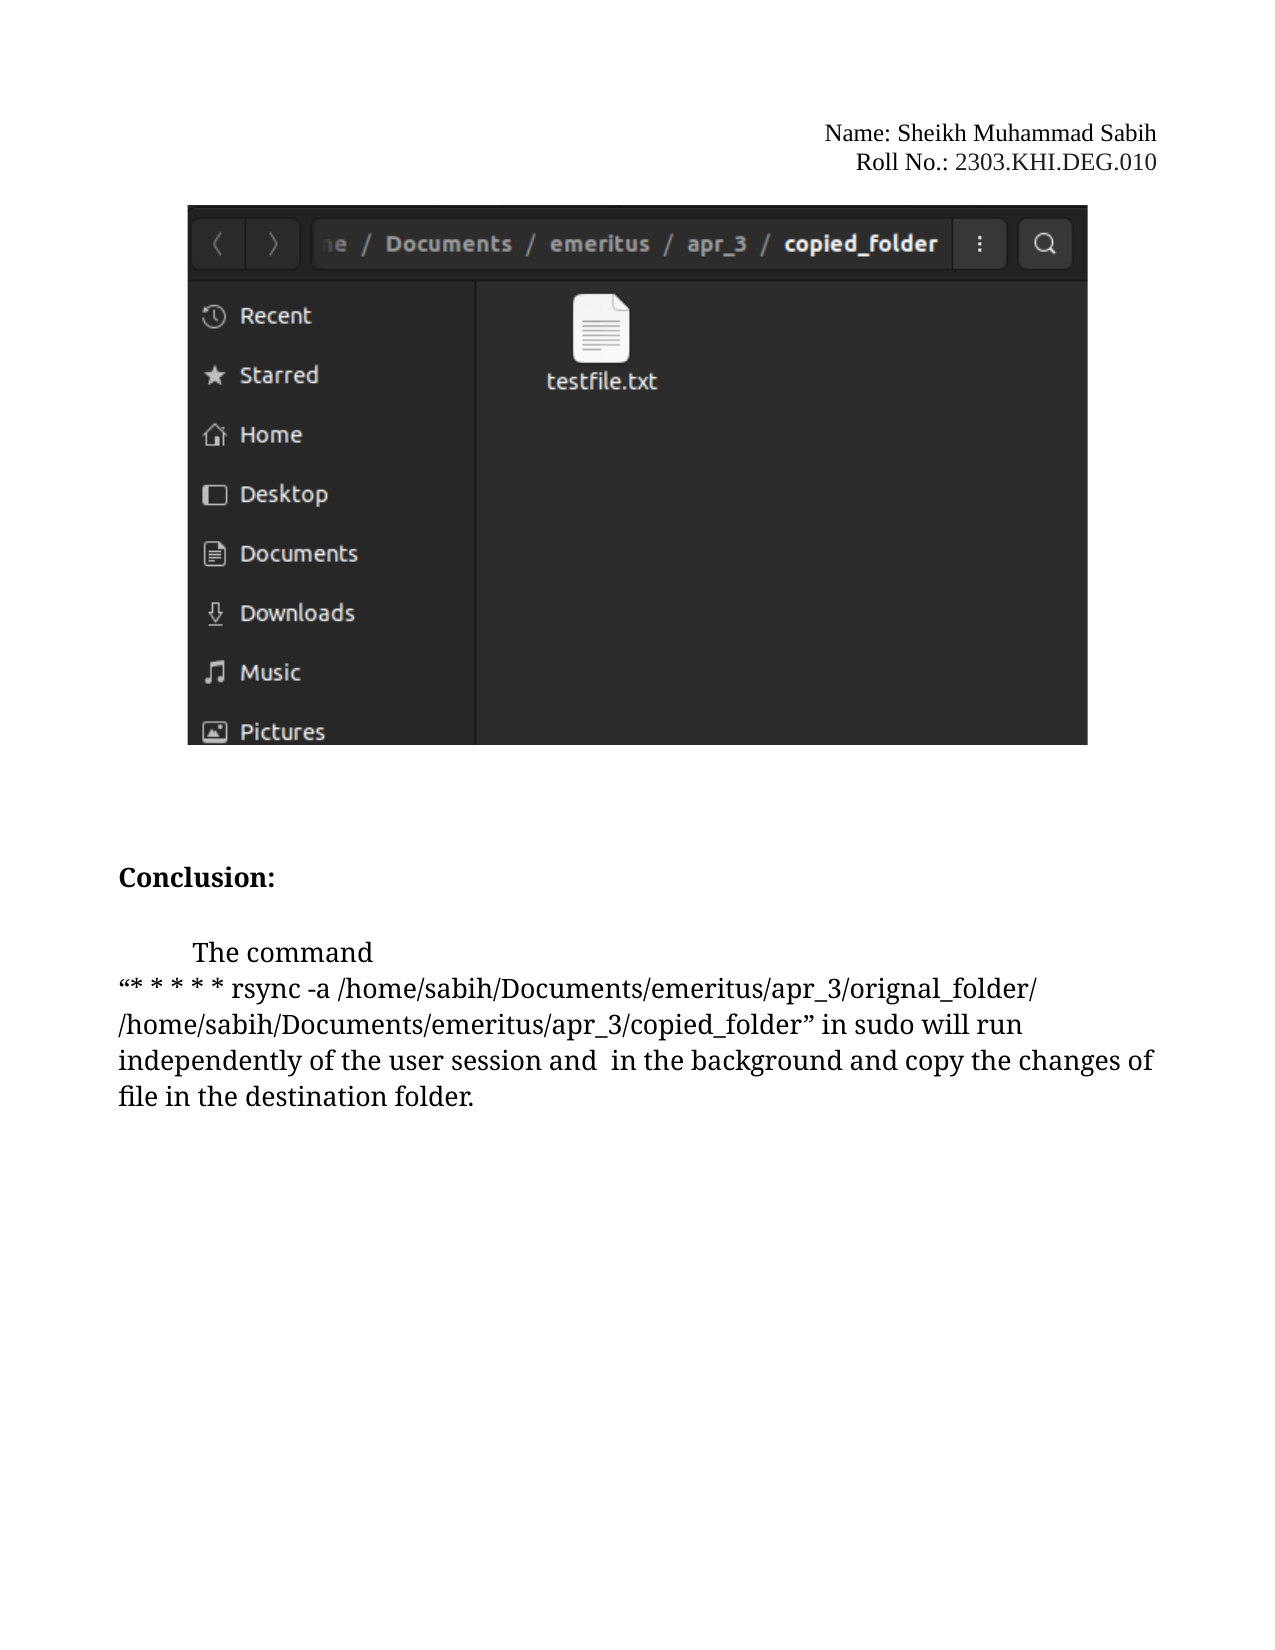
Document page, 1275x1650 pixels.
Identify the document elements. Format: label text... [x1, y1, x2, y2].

picture [187, 205, 1088, 745]
text Conclusion: [118, 859, 1157, 895]
text “* * * * * rsync -a /home/sabih/Documents/emeritus/apr_3/orignal_folder/ /home/sabih/Documents/emeritus/apr_3/copied_folder” in sudo will run independently of the user session and in the background and copy the changes of file in the destination folder. [118, 970, 1157, 1114]
text The command [118, 934, 1157, 970]
